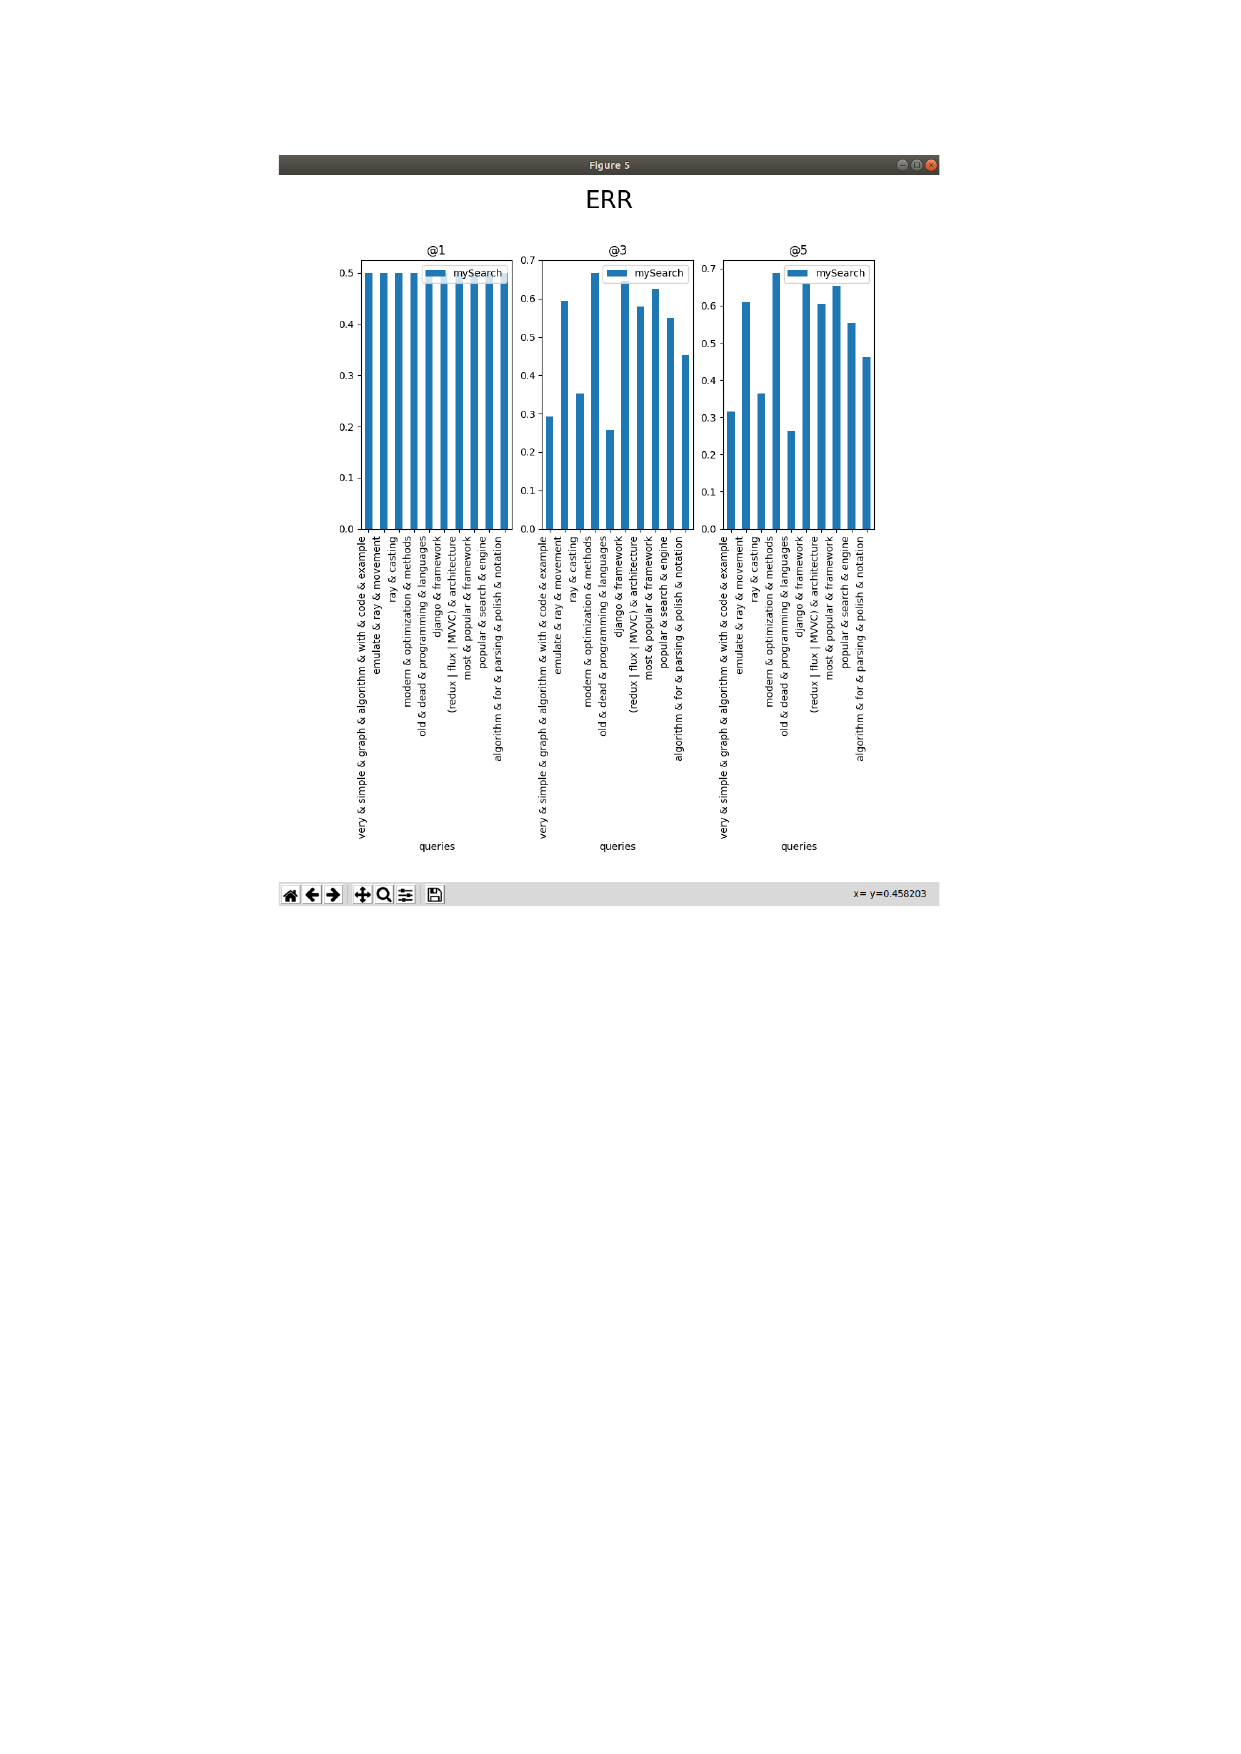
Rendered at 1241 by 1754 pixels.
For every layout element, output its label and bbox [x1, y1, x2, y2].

picture [278, 155, 940, 906]
